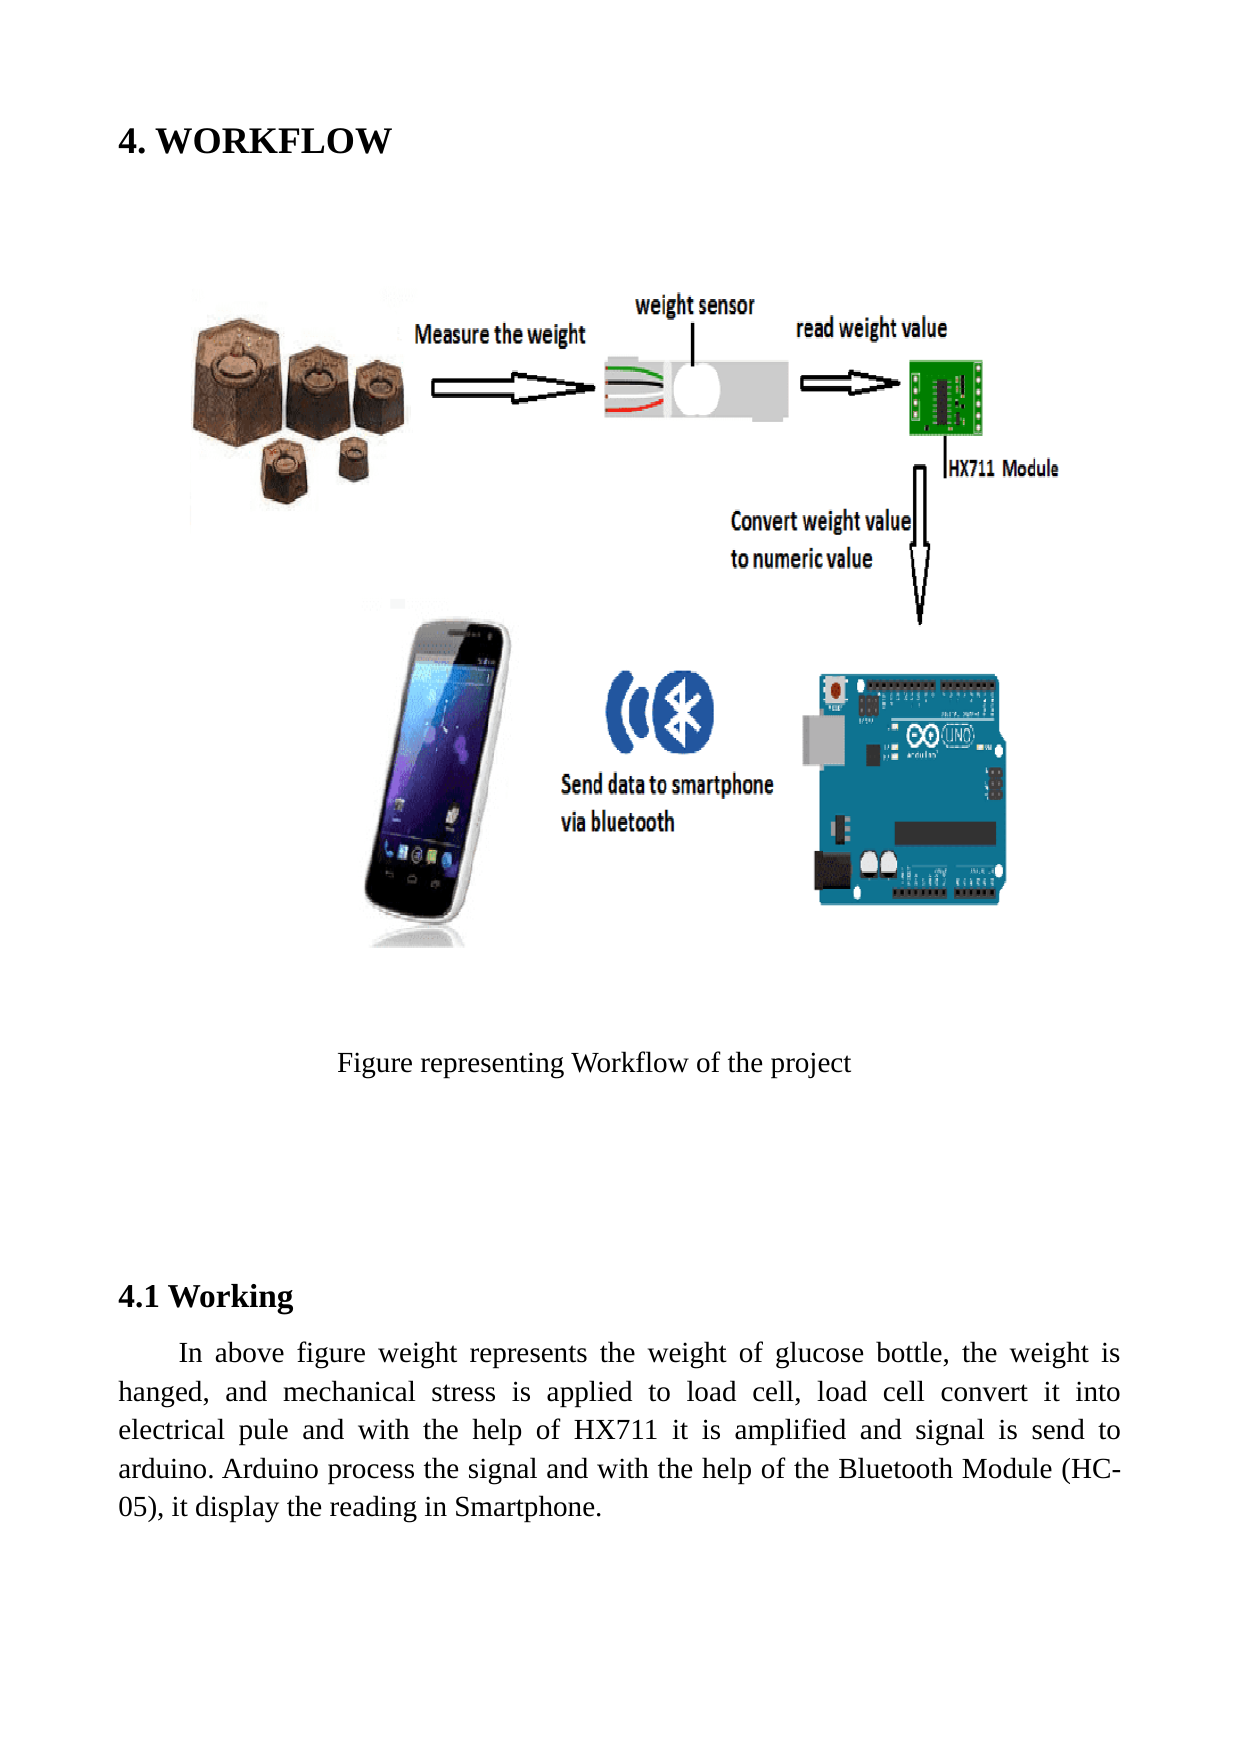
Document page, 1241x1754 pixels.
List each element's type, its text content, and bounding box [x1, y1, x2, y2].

text 4.1 Working [118, 1277, 1122, 1315]
text 4. WORKFLOW [118, 118, 1122, 161]
text Figure representing Workflow of the project [118, 1045, 1122, 1079]
text In above figure weight represents the weight of glucose bottle, the weight is hanged, and mechanical stress is applied to load cell, load cell convert it into electrical pule and with the help of HX711 it is amplified and signal is send to arduino. Arduino process the signal and with the help of the Bluetooth Module (HC-05), it display the reading in Smartphone. [118, 1335, 1122, 1523]
picture [118, 216, 1123, 1002]
